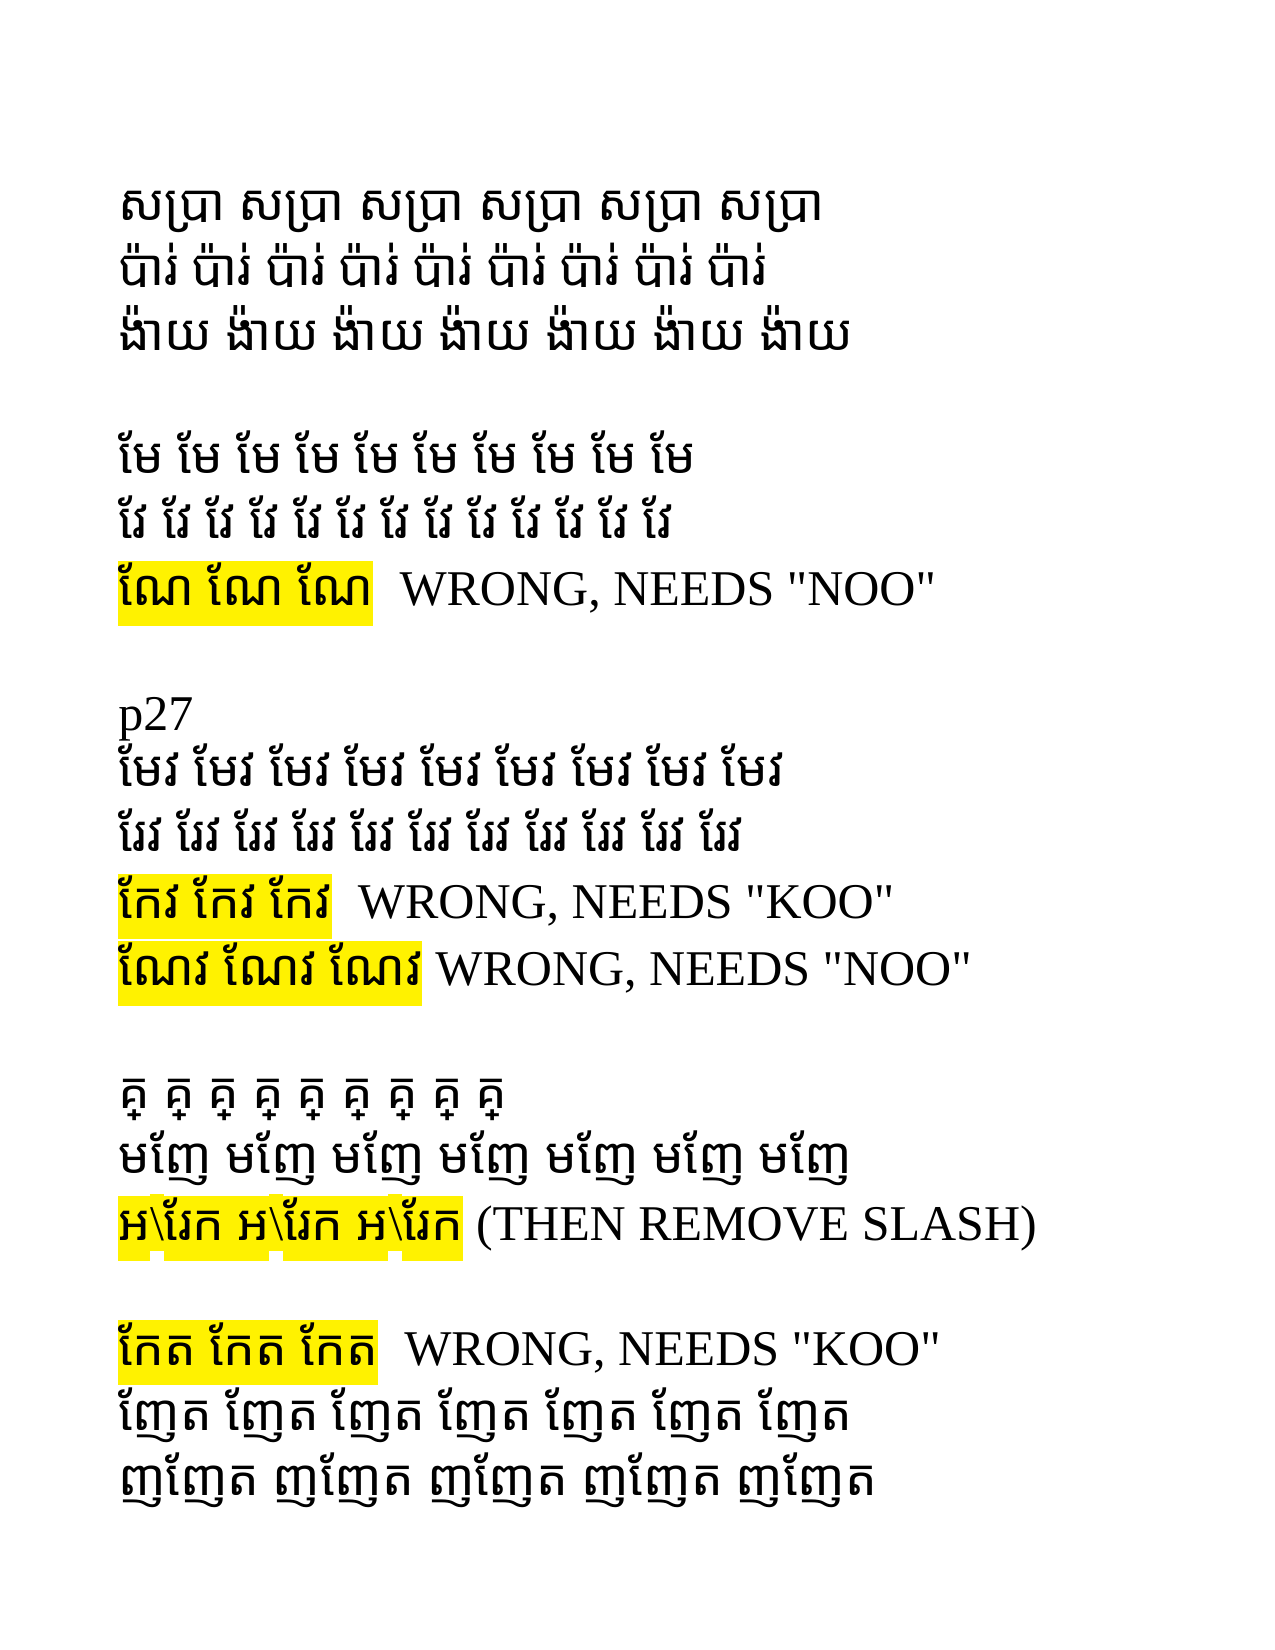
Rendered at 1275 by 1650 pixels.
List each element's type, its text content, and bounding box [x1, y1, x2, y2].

text ញញែត ញញែត ញញែត ញញែត ញញែត [118, 1451, 1157, 1516]
text សប្រា សប្រា សប្រា សប្រា សប្រា សប្រា [118, 176, 1157, 241]
text គ្រែ គ្រែ គ្រែ គ្រែ គ្រែ គ្រែ គ្រែ គ្រែ គ្រែ [118, 1063, 1157, 1128]
text ណែវ ណែវ ណែវ WRONG, NEEDS "NOO" [118, 939, 1157, 1006]
text កែត កែត កែត WRONG, NEEDS "KOO" [118, 1318, 1157, 1385]
text ប៉ារ់ ប៉ារ់ ប៉ារ់ ប៉ារ់ ប៉ារ់ ប៉ារ់ ប៉ារ់ ប៉ារ់ ប៉ារ់ [118, 241, 1157, 306]
text អ\រែក អ\រែក អ\រែក (THEN REMOVE SLASH) [118, 1194, 1157, 1261]
text កែវ កែវ កែវ WRONG, NEEDS "KOO" [118, 872, 1157, 939]
text វែ វែ វែ វែ វែ វែ វែ វែ វែ វែ វែ វែ វែ [118, 494, 1157, 559]
text ណែ ណែ ណែ WRONG, NEEDS "NOO" [118, 559, 1157, 626]
text ញែត ញែត ញែត ញែត ញែត ញែត ញែត [118, 1385, 1157, 1451]
text មែ មែ មែ មែ មែ មែ មែ មែ មែ មែ [118, 429, 1157, 494]
text មែវ មែវ មែវ មែវ មែវ មែវ មែវ មែវ មែវ [118, 741, 1157, 806]
text p27 [118, 684, 1157, 741]
text ង៉ាយ ង៉ាយ ង៉ាយ ង៉ាយ ង៉ាយ ង៉ាយ ង៉ាយ [118, 306, 1157, 371]
text មញែ មញែ មញែ មញែ មញែ មញែ មញែ [118, 1128, 1157, 1194]
text រែវ រែវ រែវ រែវ រែវ រែវ រែវ រែវ រែវ រែវ រែវ [118, 806, 1157, 872]
